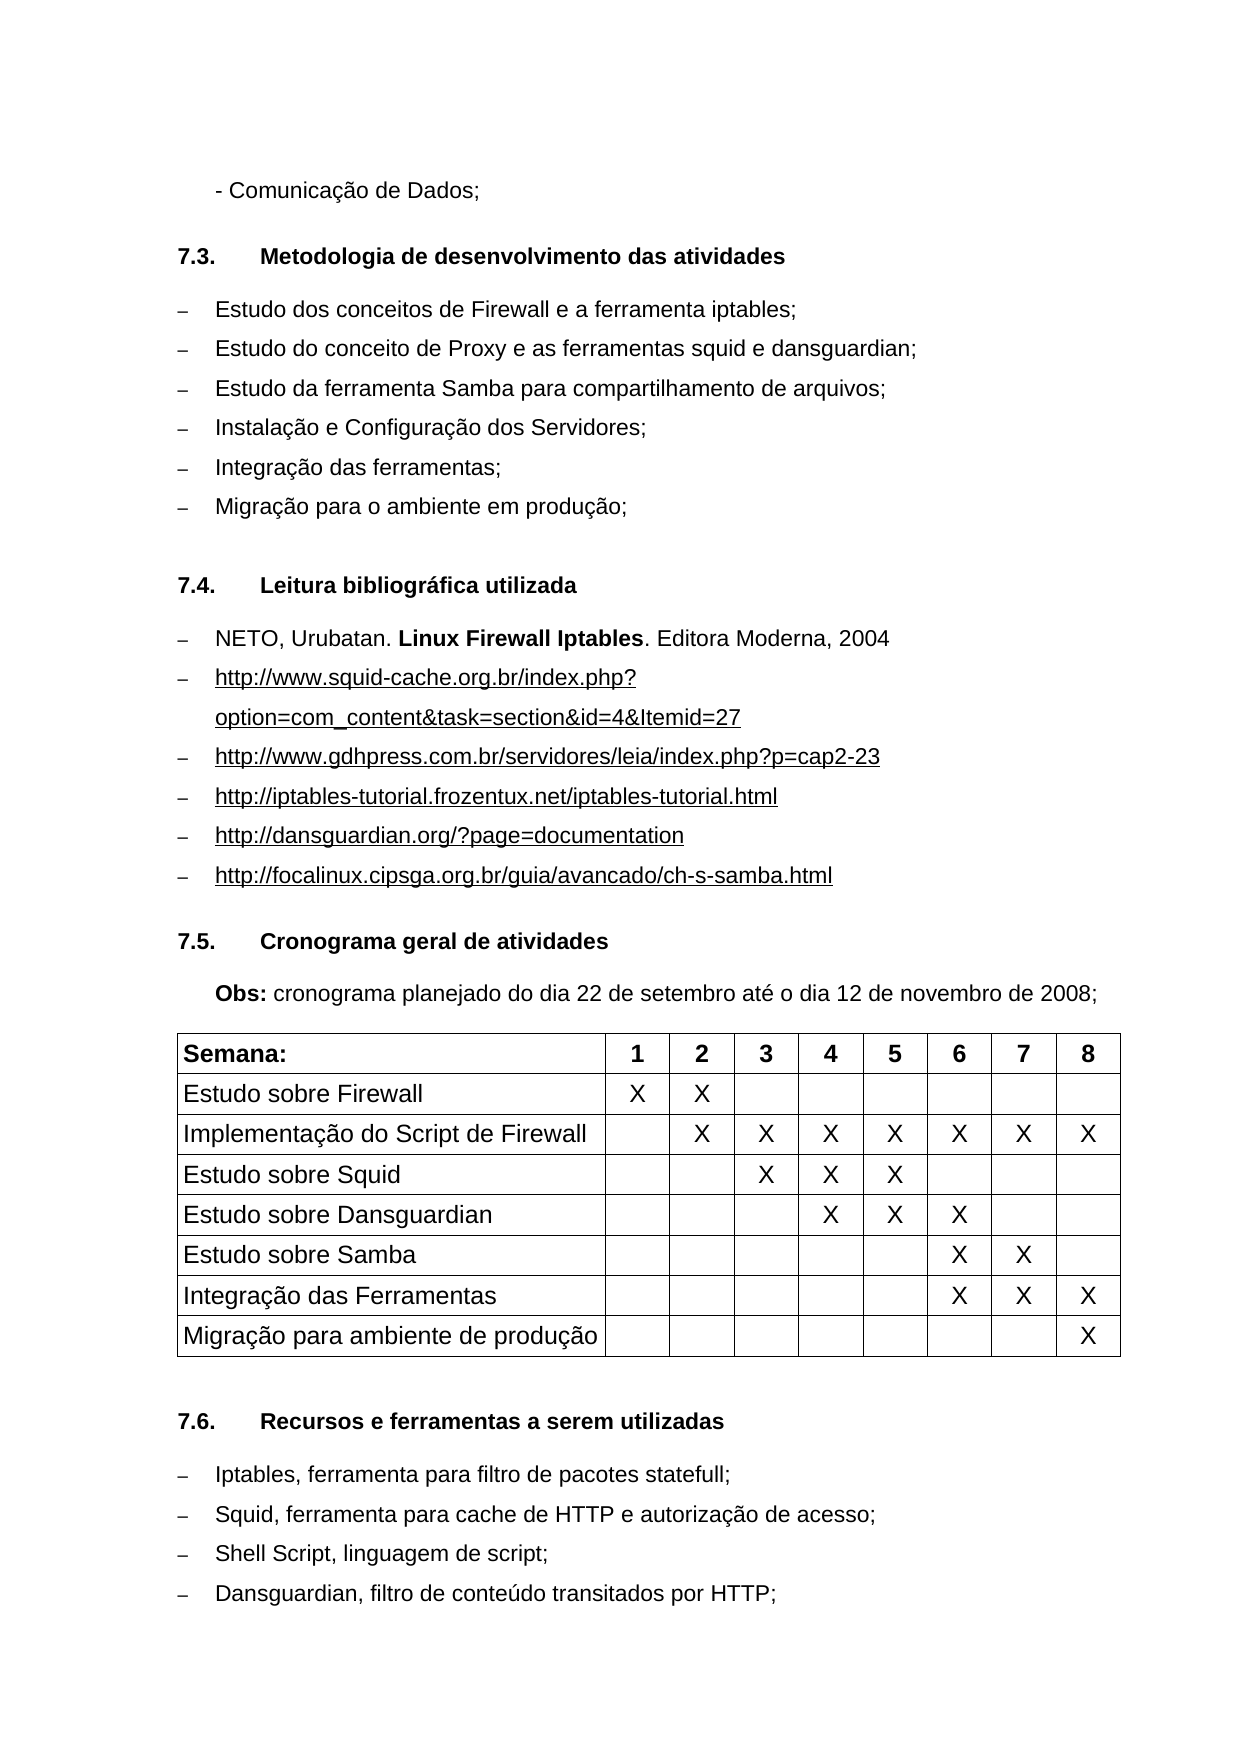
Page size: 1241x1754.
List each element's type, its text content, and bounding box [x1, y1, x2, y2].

table_cell [670, 1316, 734, 1356]
table_cell [799, 1074, 863, 1114]
table_cell [799, 1276, 863, 1315]
list Dansguardian, filtro de conteúdo transitados por HTTP; [177, 1579, 1122, 1606]
table_cell [735, 1195, 798, 1234]
table_header 7 [992, 1034, 1056, 1073]
table_cell [735, 1074, 798, 1114]
table_cell [606, 1276, 669, 1315]
table_cell [606, 1316, 669, 1356]
list http://www.squid-cache.org.br/index.php?option=com_content&task=section&id=4&Itemid=27 [177, 664, 1122, 730]
table_cell [670, 1195, 734, 1234]
table_cell X [928, 1236, 991, 1275]
table_cell X [928, 1115, 991, 1154]
table_cell [670, 1276, 734, 1315]
table_cell X [1057, 1115, 1120, 1154]
table_header 6 [928, 1034, 991, 1073]
table_cell X [928, 1195, 991, 1234]
table_header 3 [735, 1034, 798, 1073]
table_cell Estudo sobre Squid [178, 1155, 605, 1194]
table_cell X [735, 1115, 798, 1154]
table_cell [606, 1195, 669, 1234]
table_cell X [992, 1115, 1056, 1154]
table_cell [992, 1074, 1056, 1114]
list Instalação e Configuração dos Servidores; [177, 414, 1122, 441]
table_cell [992, 1316, 1056, 1356]
table_header 2 [670, 1034, 734, 1073]
table_cell [606, 1115, 669, 1154]
table_cell X [864, 1155, 927, 1194]
table_cell X [799, 1195, 863, 1234]
table_cell X [670, 1115, 734, 1154]
table_header 5 [864, 1034, 927, 1073]
table_cell [864, 1316, 927, 1356]
list Iptables, ferramenta para filtro de pacotes statefull; [177, 1461, 1122, 1487]
list Estudo da ferramenta Samba para compartilhamento de arquivos; [177, 375, 1122, 401]
table_cell [1057, 1236, 1120, 1275]
table_cell [928, 1074, 991, 1114]
list Migração para o ambiente em produção; [177, 493, 1122, 519]
table_cell X [735, 1155, 798, 1194]
table_cell [1057, 1195, 1120, 1234]
table_cell [864, 1276, 927, 1315]
table_cell [606, 1236, 669, 1275]
table_cell Implementação do Script de Firewall [178, 1115, 605, 1154]
table_cell Estudo sobre Dansguardian [178, 1195, 605, 1234]
list http://iptables-tutorial.frozentux.net/iptables-tutorial.html [177, 783, 1122, 809]
table_cell [992, 1195, 1056, 1234]
table_cell [606, 1155, 669, 1194]
table_cell [735, 1316, 798, 1356]
table_cell X [992, 1276, 1056, 1315]
list Metodologia de desenvolvimento das atividades [177, 243, 1122, 269]
table_cell [928, 1316, 991, 1356]
list Recursos e ferramentas a serem utilizadas [177, 1408, 1122, 1435]
table_cell [735, 1276, 798, 1315]
table_cell Integração das Ferramentas [178, 1276, 605, 1315]
table_cell [992, 1155, 1056, 1194]
table_cell [735, 1236, 798, 1275]
list Estudo do conceito de Proxy e as ferramentas squid e dansguardian; [177, 335, 1122, 362]
table_cell X [606, 1074, 669, 1114]
table_cell [864, 1236, 927, 1275]
table_cell X [928, 1276, 991, 1315]
table_cell [1057, 1074, 1120, 1114]
table_cell [928, 1155, 991, 1194]
table_cell X [670, 1074, 734, 1114]
list Squid, ferramenta para cache de HTTP e autorização de acesso; [177, 1501, 1122, 1527]
table_cell X [992, 1236, 1056, 1275]
list - Comunicação de Dados; [177, 177, 1122, 203]
table_cell [799, 1316, 863, 1356]
table_cell X [1057, 1316, 1120, 1356]
list Leitura bibliográfica utilizada [177, 572, 1122, 598]
list http://focalinux.cipsga.org.br/guia/avancado/ch-s-samba.html [177, 862, 1122, 888]
table_cell [1057, 1155, 1120, 1194]
table_header 4 [799, 1034, 863, 1073]
list Integração das ferramentas; [177, 454, 1122, 480]
table_header Semana: [178, 1034, 605, 1073]
list Shell Script, linguagem de script; [177, 1540, 1122, 1566]
table_cell Estudo sobre Samba [178, 1236, 605, 1275]
list Cronograma geral de atividades [177, 928, 1122, 954]
list Estudo dos conceitos de Firewall e a ferramenta iptables; [177, 296, 1122, 322]
list http://www.gdhpress.com.br/servidores/leia/index.php?p=cap2-23 [177, 743, 1122, 770]
table_cell Migração para ambiente de produção [178, 1316, 605, 1356]
table_header 1 [606, 1034, 669, 1073]
table_cell [670, 1155, 734, 1194]
list NETO, Urubatan. Linux Firewall Iptables. Editora Moderna, 2004 [177, 625, 1122, 651]
list http://dansguardian.org/?page=documentation [177, 822, 1122, 849]
table_cell X [1057, 1276, 1120, 1315]
table_cell X [799, 1115, 863, 1154]
table_header 8 [1057, 1034, 1120, 1073]
table_cell [864, 1074, 927, 1114]
table_cell X [864, 1195, 927, 1234]
list Obs: cronograma planejado do dia 22 de setembro até o dia 12 de novembro de 2008; [177, 980, 1122, 1007]
table_cell [670, 1236, 734, 1275]
table_cell [799, 1236, 863, 1275]
table_cell Estudo sobre Firewall [178, 1074, 605, 1114]
table_cell X [799, 1155, 863, 1194]
table_cell X [864, 1115, 927, 1154]
